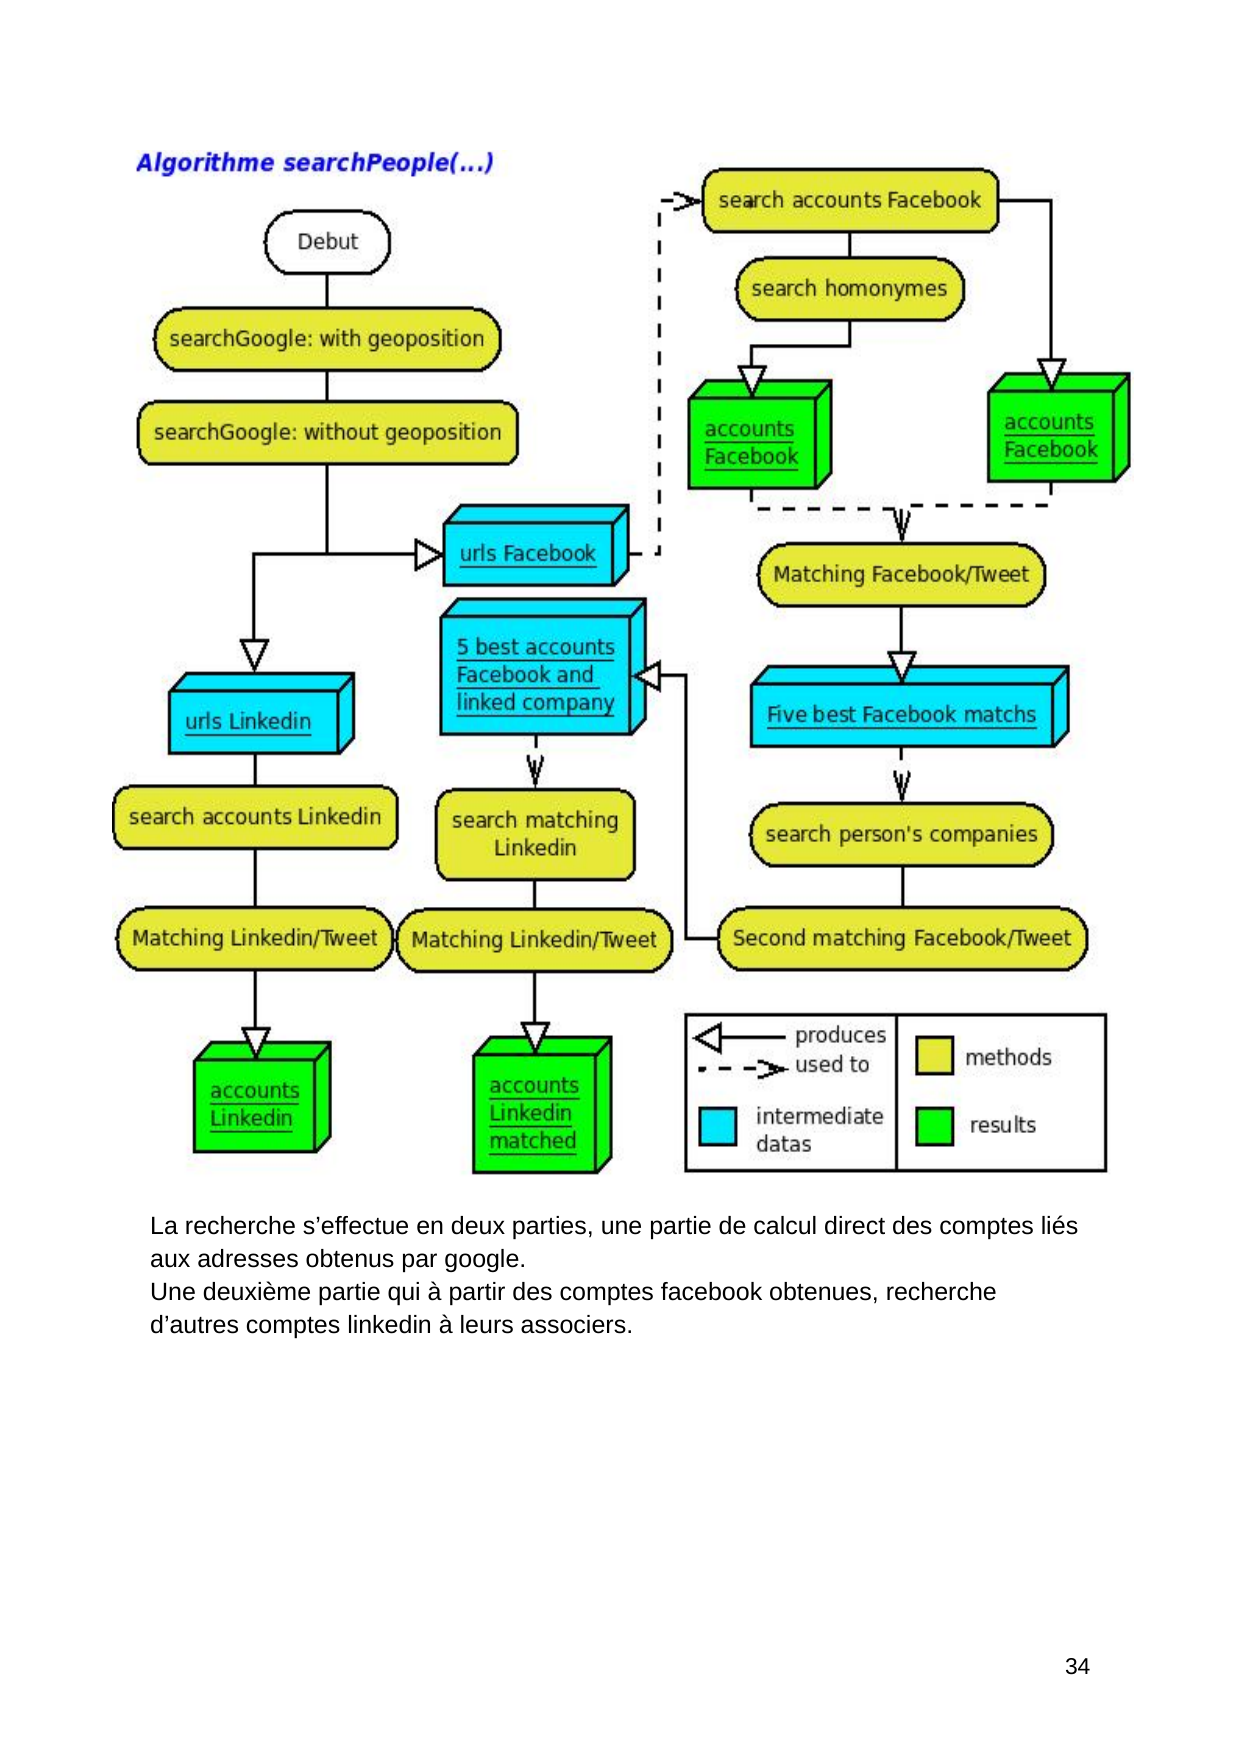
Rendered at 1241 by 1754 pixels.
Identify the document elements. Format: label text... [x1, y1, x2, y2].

picture [112, 150, 1134, 1178]
text La recherche s’effectue en deux parties, une partie de calcul direct des comptes liés aux adresses obtenus par google. [150, 1211, 1090, 1273]
text Une deuxième partie qui à partir des comptes facebook obtenues, recherche d’autres comptes linkedin à leurs associers. [150, 1277, 1090, 1339]
